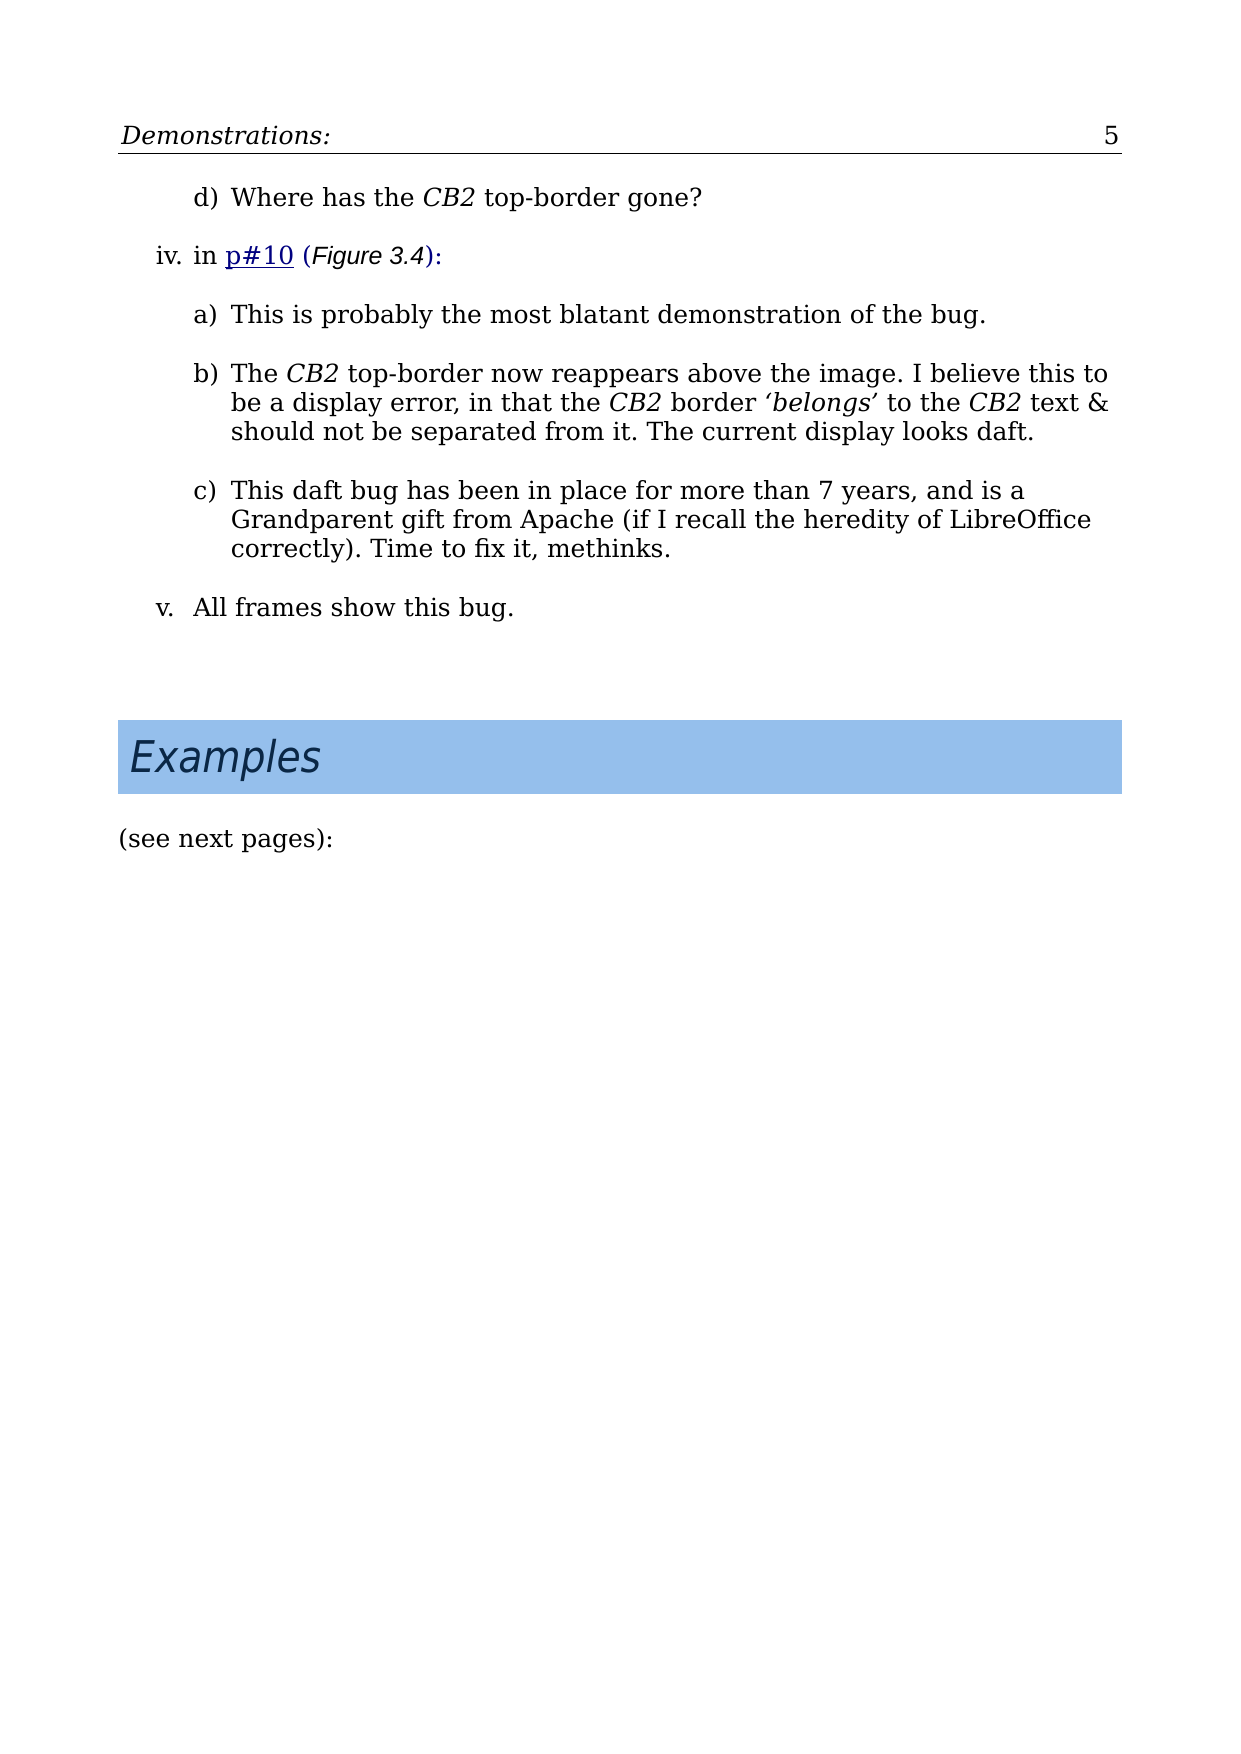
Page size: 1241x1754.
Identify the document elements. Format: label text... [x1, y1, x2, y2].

list All frames show this bug. [156, 593, 1122, 622]
list in p#9 (Figure 3.4): [156, 241, 1122, 271]
subtitle Examples [118, 720, 1122, 794]
list This is probably the most blatant demonstration of the bug. [193, 300, 1122, 329]
list This daft bug has been in place for more than 7 years, and is a Grandparent gift from Apache (if I recall the heredity of LibreOffice correctly). Time to fix it, methinks. [193, 476, 1122, 563]
list Where has the CB2 top-border gone? [193, 183, 1122, 212]
text (see next pages): [118, 824, 1122, 853]
list The CB2 top-border now reappears above the image. I believe this to be a display error, in that the CB2 border ‘belongs’ to the CB2 text & should not be separated from it. The current display looks daft. [193, 359, 1122, 446]
